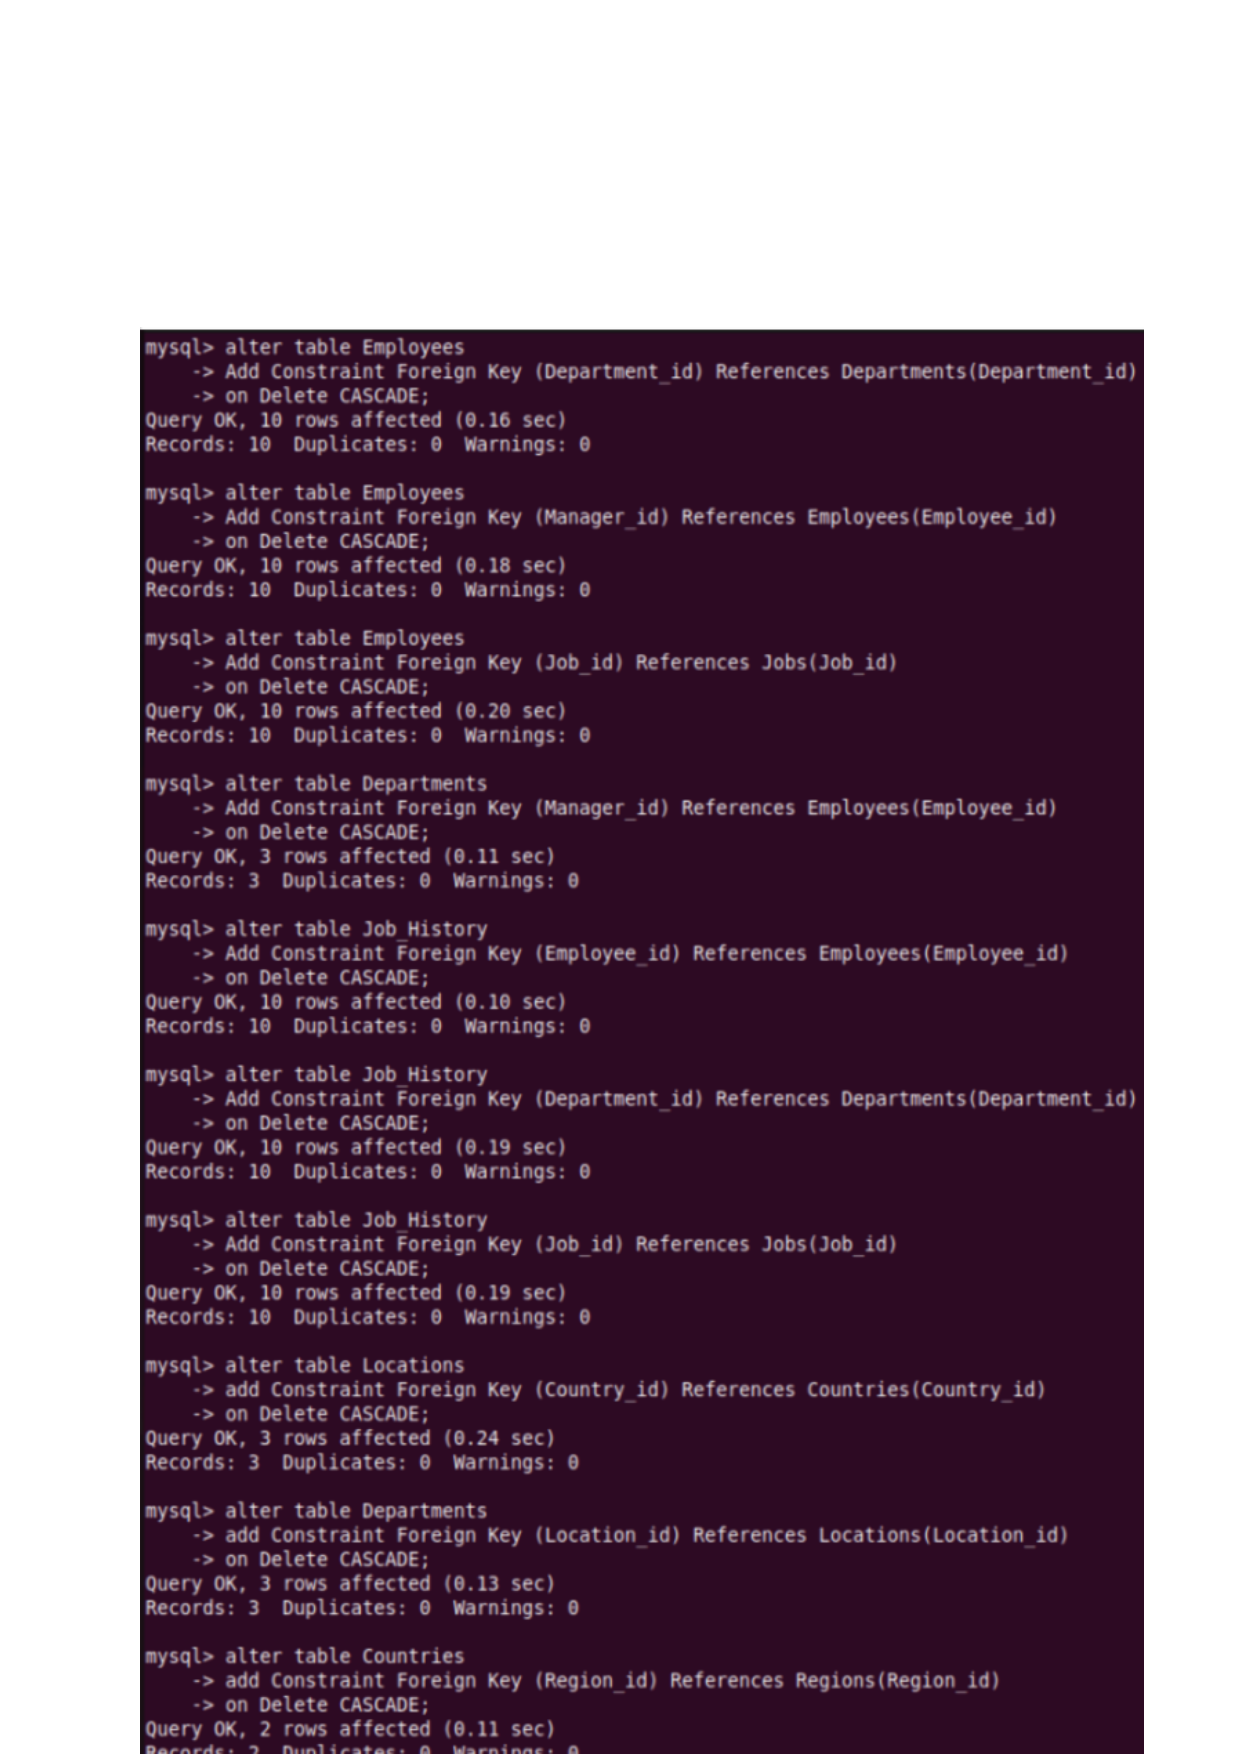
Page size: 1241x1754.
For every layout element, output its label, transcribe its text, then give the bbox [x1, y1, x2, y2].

text Adding Foreign Key Constraints [118, 425, 140, 463]
